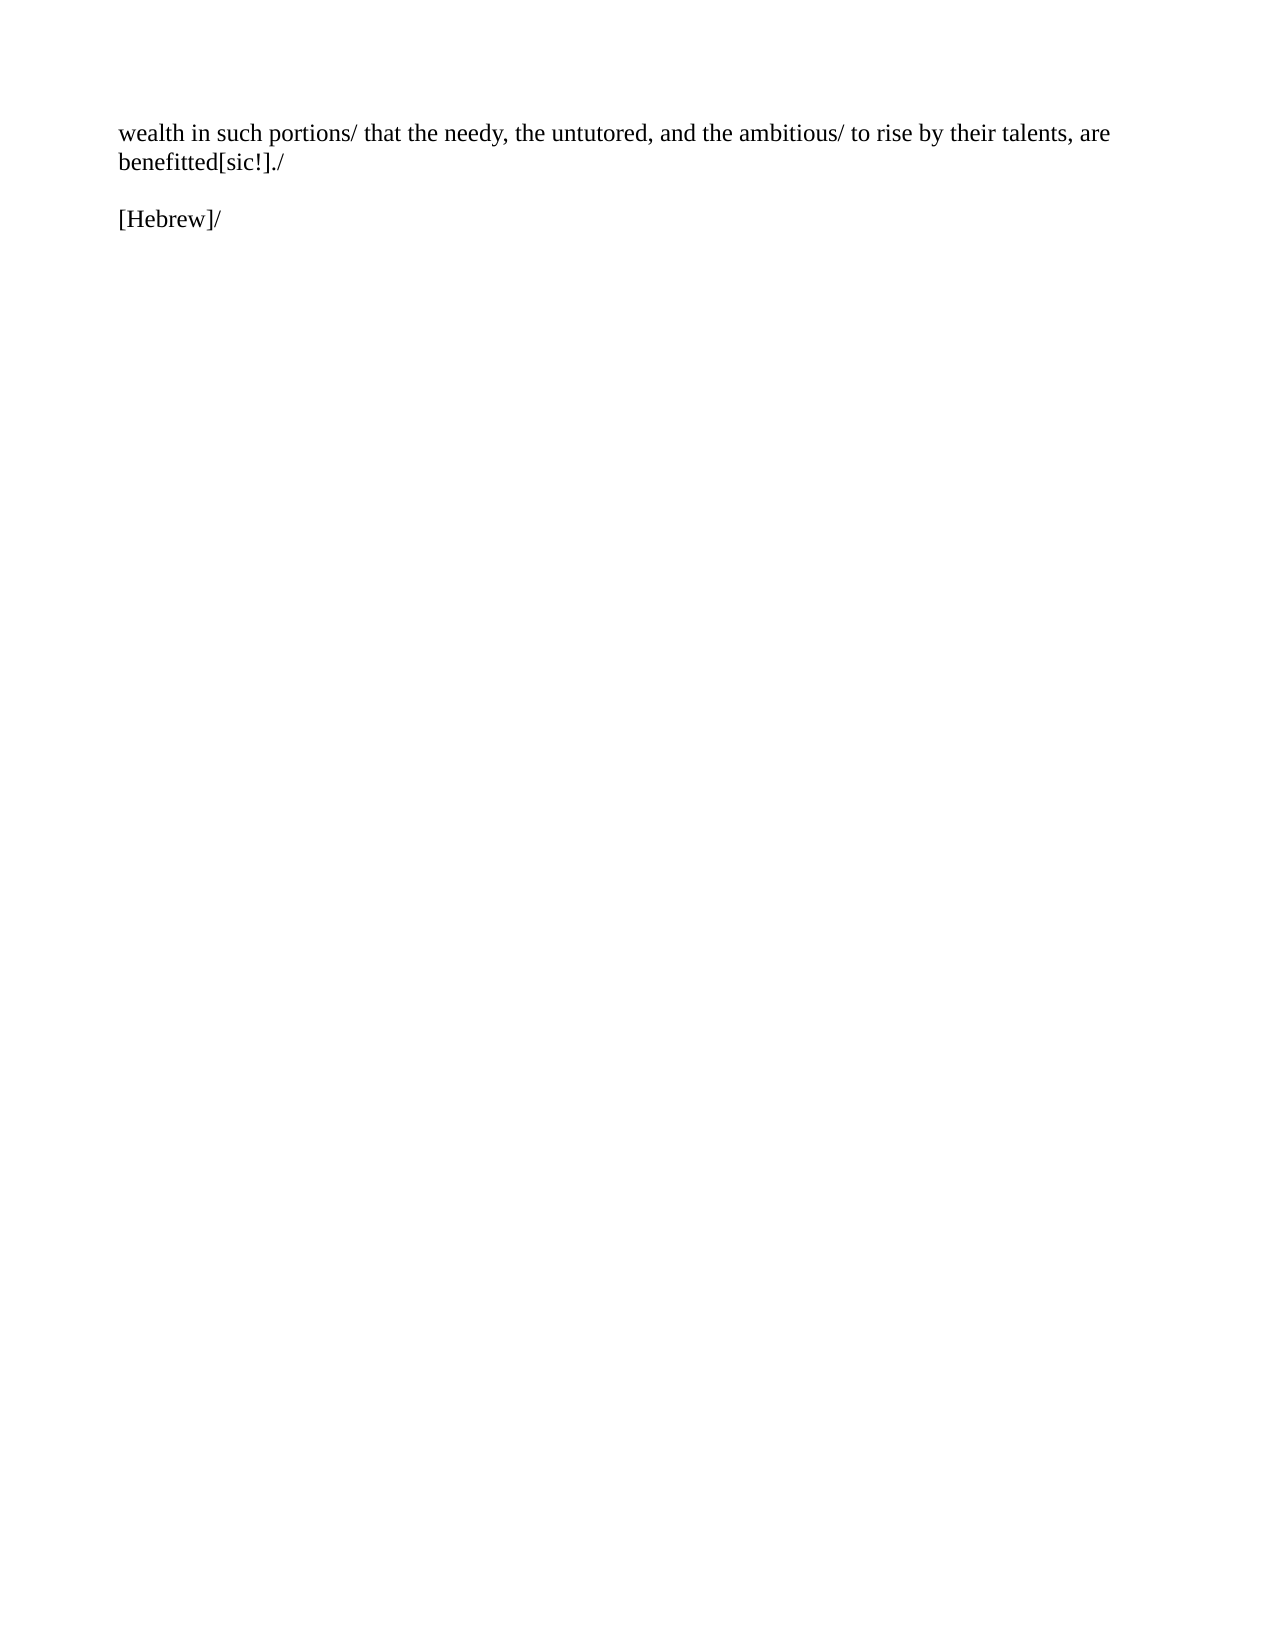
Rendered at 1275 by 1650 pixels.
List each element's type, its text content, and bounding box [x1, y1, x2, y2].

text wealth in such portions/ that the needy, the untutored, and the ambitious/ to rise by their talents, are benefitted[sic!]./ [118, 118, 1157, 176]
text [Hebrew]/ [118, 204, 1157, 233]
